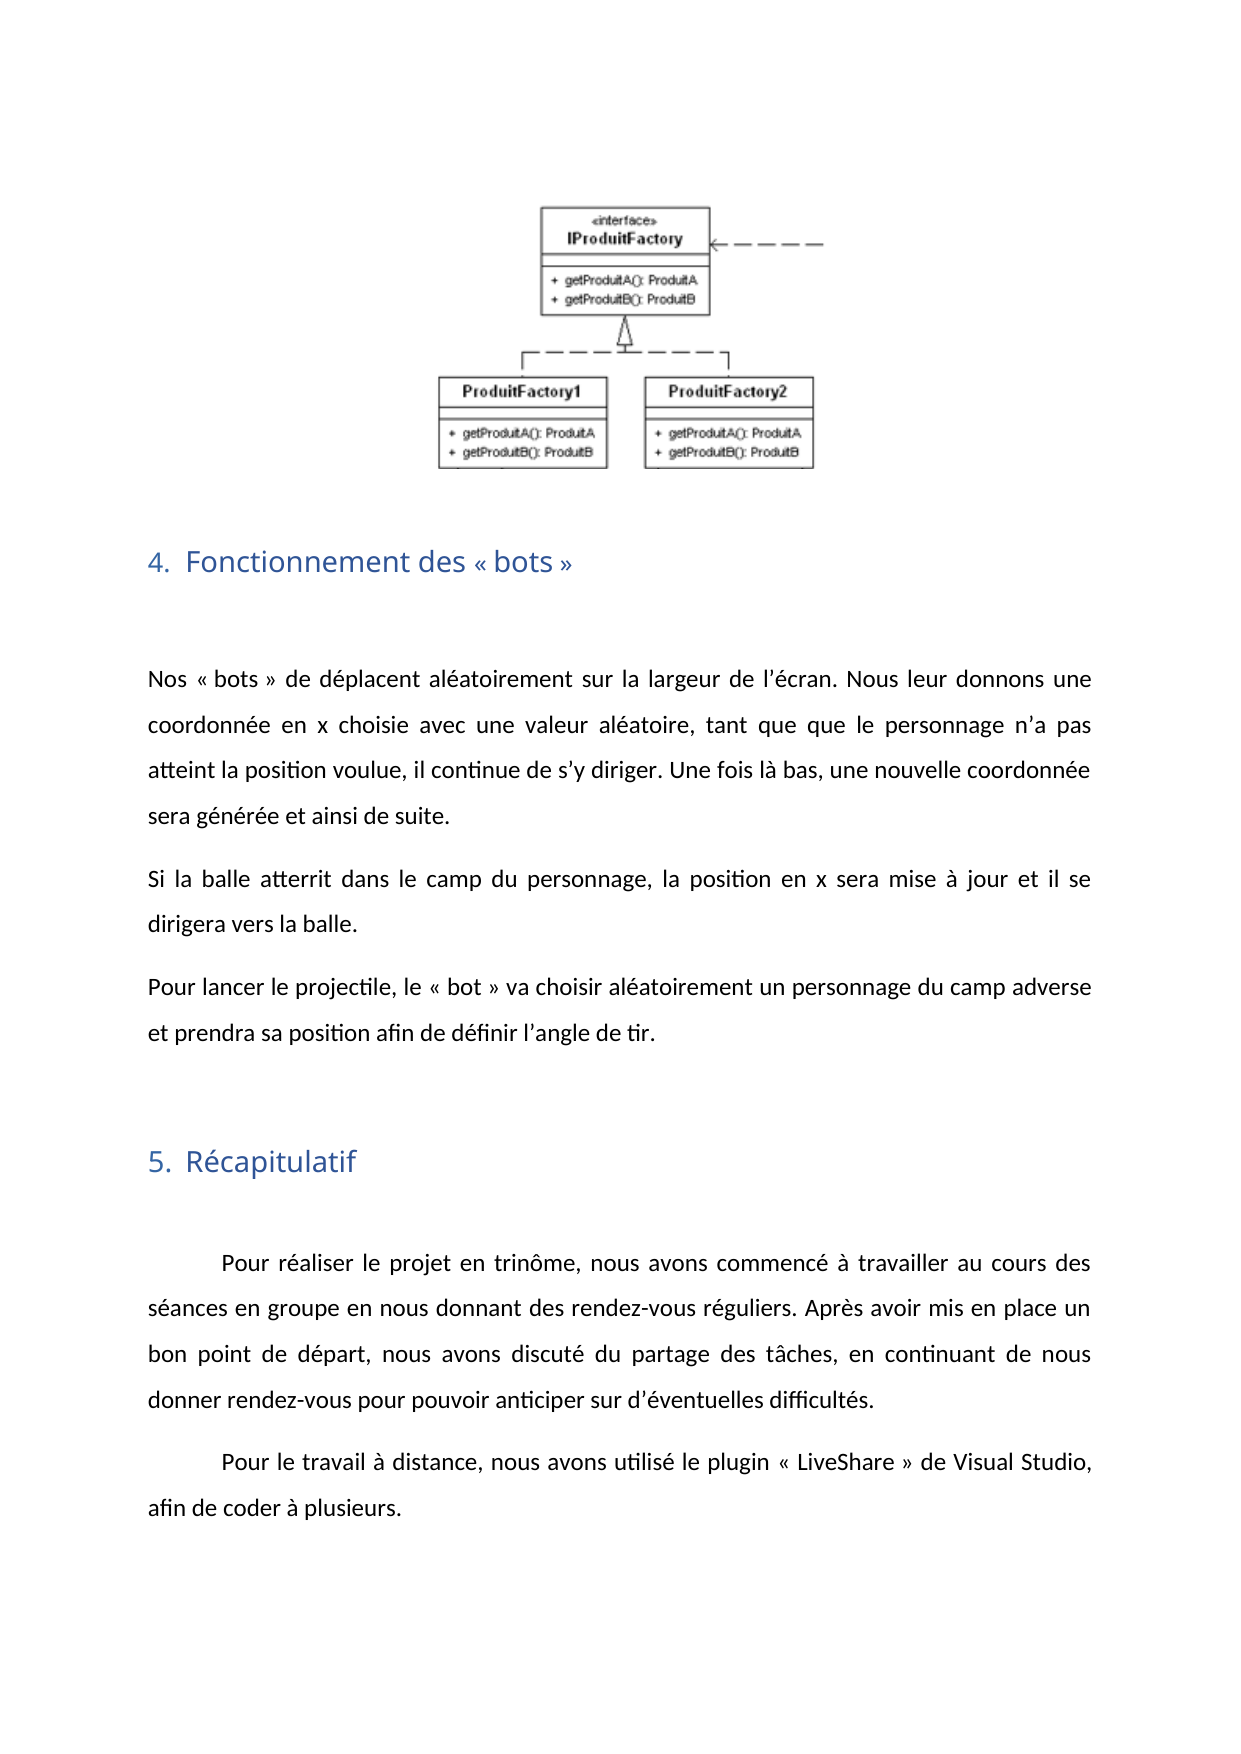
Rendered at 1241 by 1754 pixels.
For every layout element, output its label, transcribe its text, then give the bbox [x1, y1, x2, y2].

text Nos « bots » de déplacent aléatoirement sur la largeur de l’écran. Nous leur donnons une coordonnée en x choisie avec une valeur aléatoire, tant que que le personnage n’a pas atteint la position voulue, il continue de s’y diriger. Une fois là bas, une nouvelle coordonnée sera générée et ainsi de suite. [148, 663, 1093, 831]
text Pour le travail à distance, nous avons utilisé le plugin « LiveShare » de Visual Studio, afin de coder à plusieurs. [148, 1446, 1093, 1522]
subtitle Fonctionnement des « bots » [148, 541, 1093, 581]
text Pour lancer le projectile, le « bot » va choisir aléatoirement un personnage du camp adverse et prendra sa position afin de définir l’angle de tir. [148, 971, 1093, 1047]
text Pour réaliser le projet en trinôme, nous avons commencé à travailler au cours des séances en groupe en nous donnant des rendez-vous réguliers. Après avoir mis en place un bon point de départ, nous avons discuté du partage des tâches, en continuant de nous donner rendez-vous pour pouvoir anticiper sur d’éventuelles difficultés. [148, 1247, 1093, 1414]
picture [415, 171, 825, 469]
text Si la balle atterrit dans le camp du personnage, la position en x sera mise à jour et il se dirigera vers la balle. [148, 863, 1093, 939]
subtitle Récapitulatif [148, 1141, 1093, 1181]
